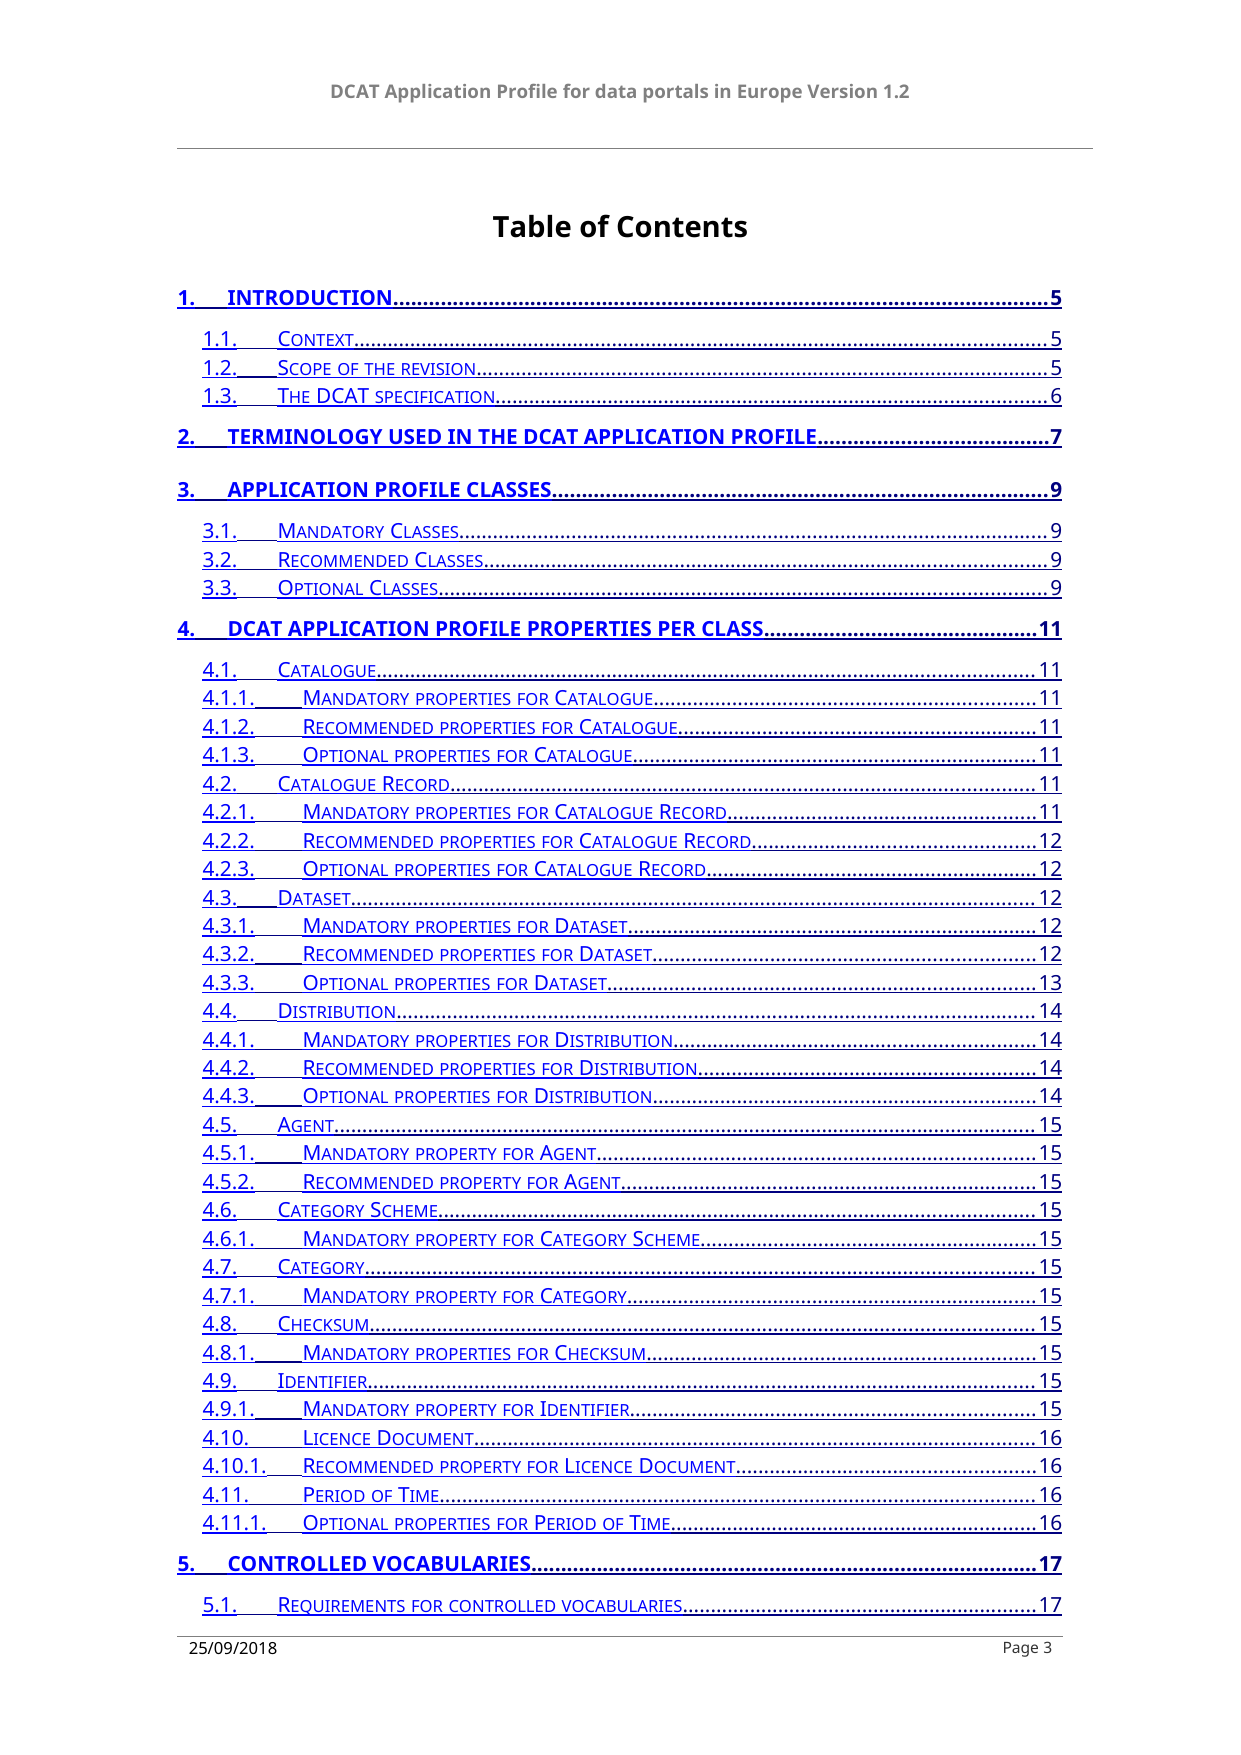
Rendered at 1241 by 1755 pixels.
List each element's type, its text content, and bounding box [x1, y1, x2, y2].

text 5.1. Requirements for controlled vocabularies 17 [202, 1590, 1063, 1618]
text 1. Introduction 5 [177, 283, 1063, 312]
text 4.11.1. Optional properties for Period of Time 16 [202, 1508, 1063, 1537]
text 4.4. Distribution 14 [202, 996, 1063, 1025]
text 4.10.1. Recommended property for Licence Document 16 [202, 1451, 1063, 1480]
text 4.11. Period of Time 16 [202, 1480, 1063, 1508]
text 2. Terminology used in the DCAT Application Profile 7 [177, 422, 1063, 450]
text 5. Controlled Vocabularies 17 [177, 1549, 1063, 1578]
text 4.7. Category 15 [202, 1252, 1063, 1281]
text 4.2.1. Mandatory properties for Catalogue Record 11 [202, 797, 1063, 826]
text 4.4.2. Recommended properties for Distribution 14 [202, 1053, 1063, 1082]
text 4.4.3. Optional properties for Distribution 14 [202, 1082, 1063, 1110]
text 4.1.3. Optional properties for Catalogue 11 [202, 740, 1063, 769]
subtitle Table of Contents [177, 206, 1063, 246]
text 3.3. Optional Classes 9 [202, 573, 1063, 602]
text 4.5.1. Mandatory property for Agent 15 [202, 1138, 1063, 1167]
text 3.2. Recommended Classes 9 [202, 545, 1063, 573]
text 4.3.2. Recommended properties for Dataset 12 [202, 939, 1063, 968]
text 4.8.1. Mandatory properties for Checksum 15 [202, 1338, 1063, 1366]
text 4.9. Identifier 15 [202, 1366, 1063, 1394]
text 4.2. Catalogue Record 11 [202, 769, 1063, 797]
text 4. DCAT Application Profile Properties per Class 11 [177, 614, 1063, 643]
text 4.3.1. Mandatory properties for Dataset 12 [202, 911, 1063, 939]
text 4.2.2. Recommended properties for Catalogue Record 12 [202, 826, 1063, 854]
text 4.5. Agent 15 [202, 1110, 1063, 1138]
text 4.5.2. Recommended property for Agent 15 [202, 1167, 1063, 1195]
text 4.8. Checksum 15 [202, 1309, 1063, 1338]
text 3.1. Mandatory Classes 9 [202, 516, 1063, 545]
text 4.7.1. Mandatory property for Category 15 [202, 1281, 1063, 1309]
text 4.6.1. Mandatory property for Category Scheme 15 [202, 1224, 1063, 1252]
text 4.3. Dataset 12 [202, 883, 1063, 911]
text 3. Application Profile classes 9 [177, 475, 1063, 504]
text 4.1.1. Mandatory properties for Catalogue 11 [202, 683, 1063, 712]
text 4.6. Category Scheme 15 [202, 1195, 1063, 1224]
text 1.2. Scope of the revision 5 [202, 353, 1063, 381]
text 4.2.3. Optional properties for Catalogue Record 12 [202, 854, 1063, 883]
text 4.9.1. Mandatory property for Identifier 15 [202, 1394, 1063, 1423]
text 4.10. Licence Document 16 [202, 1423, 1063, 1451]
text 4.1.2. Recommended properties for Catalogue 11 [202, 712, 1063, 740]
text 1.3. The DCAT specification 6 [202, 381, 1063, 409]
text 4.4.1. Mandatory properties for Distribution 14 [202, 1025, 1063, 1053]
text 4.3.3. Optional properties for Dataset 13 [202, 968, 1063, 996]
text 4.1. Catalogue 11 [202, 655, 1063, 683]
text 1.1. Context 5 [202, 324, 1063, 353]
